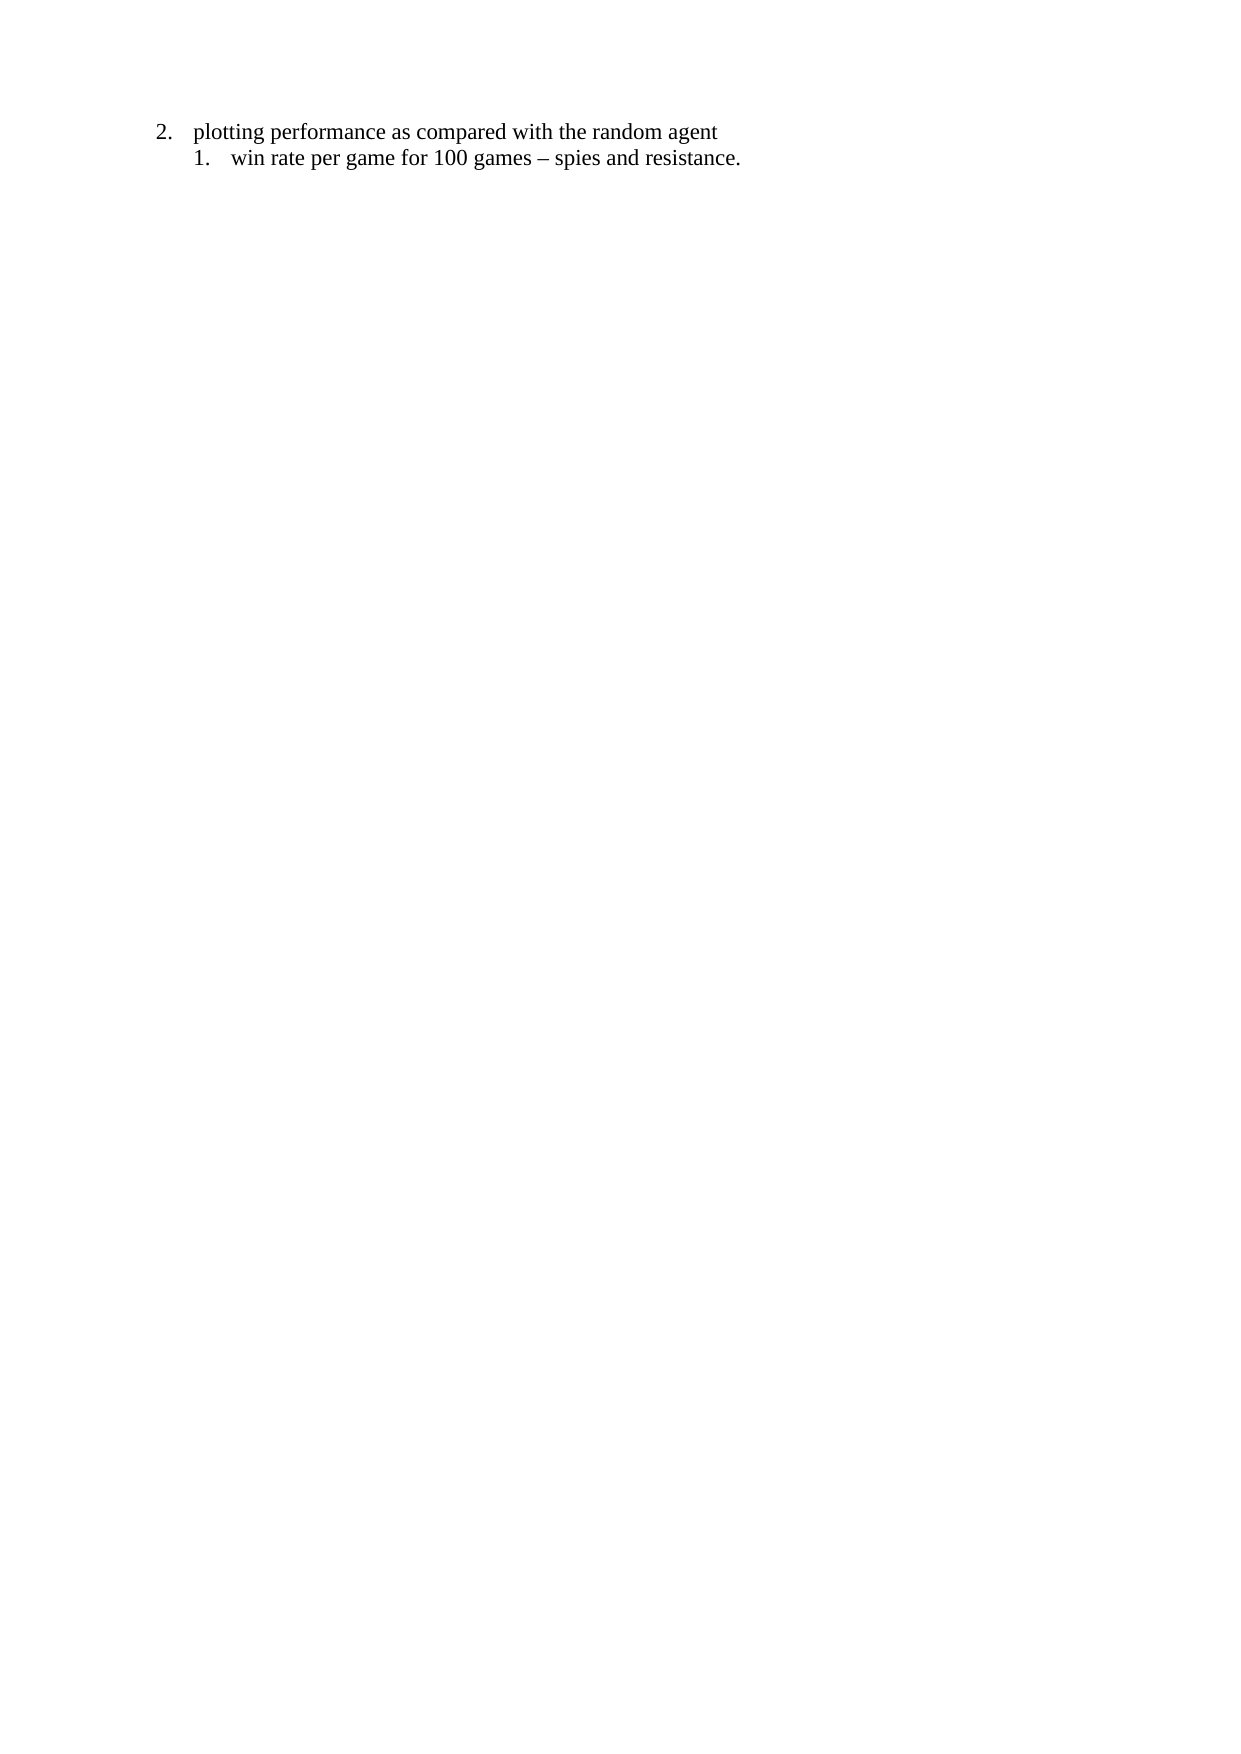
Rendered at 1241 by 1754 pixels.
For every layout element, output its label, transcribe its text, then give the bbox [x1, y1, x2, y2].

list win rate per game for 100 games – spies and resistance. [193, 144, 1122, 171]
list plotting performance as compared with the random agent [156, 118, 1122, 144]
